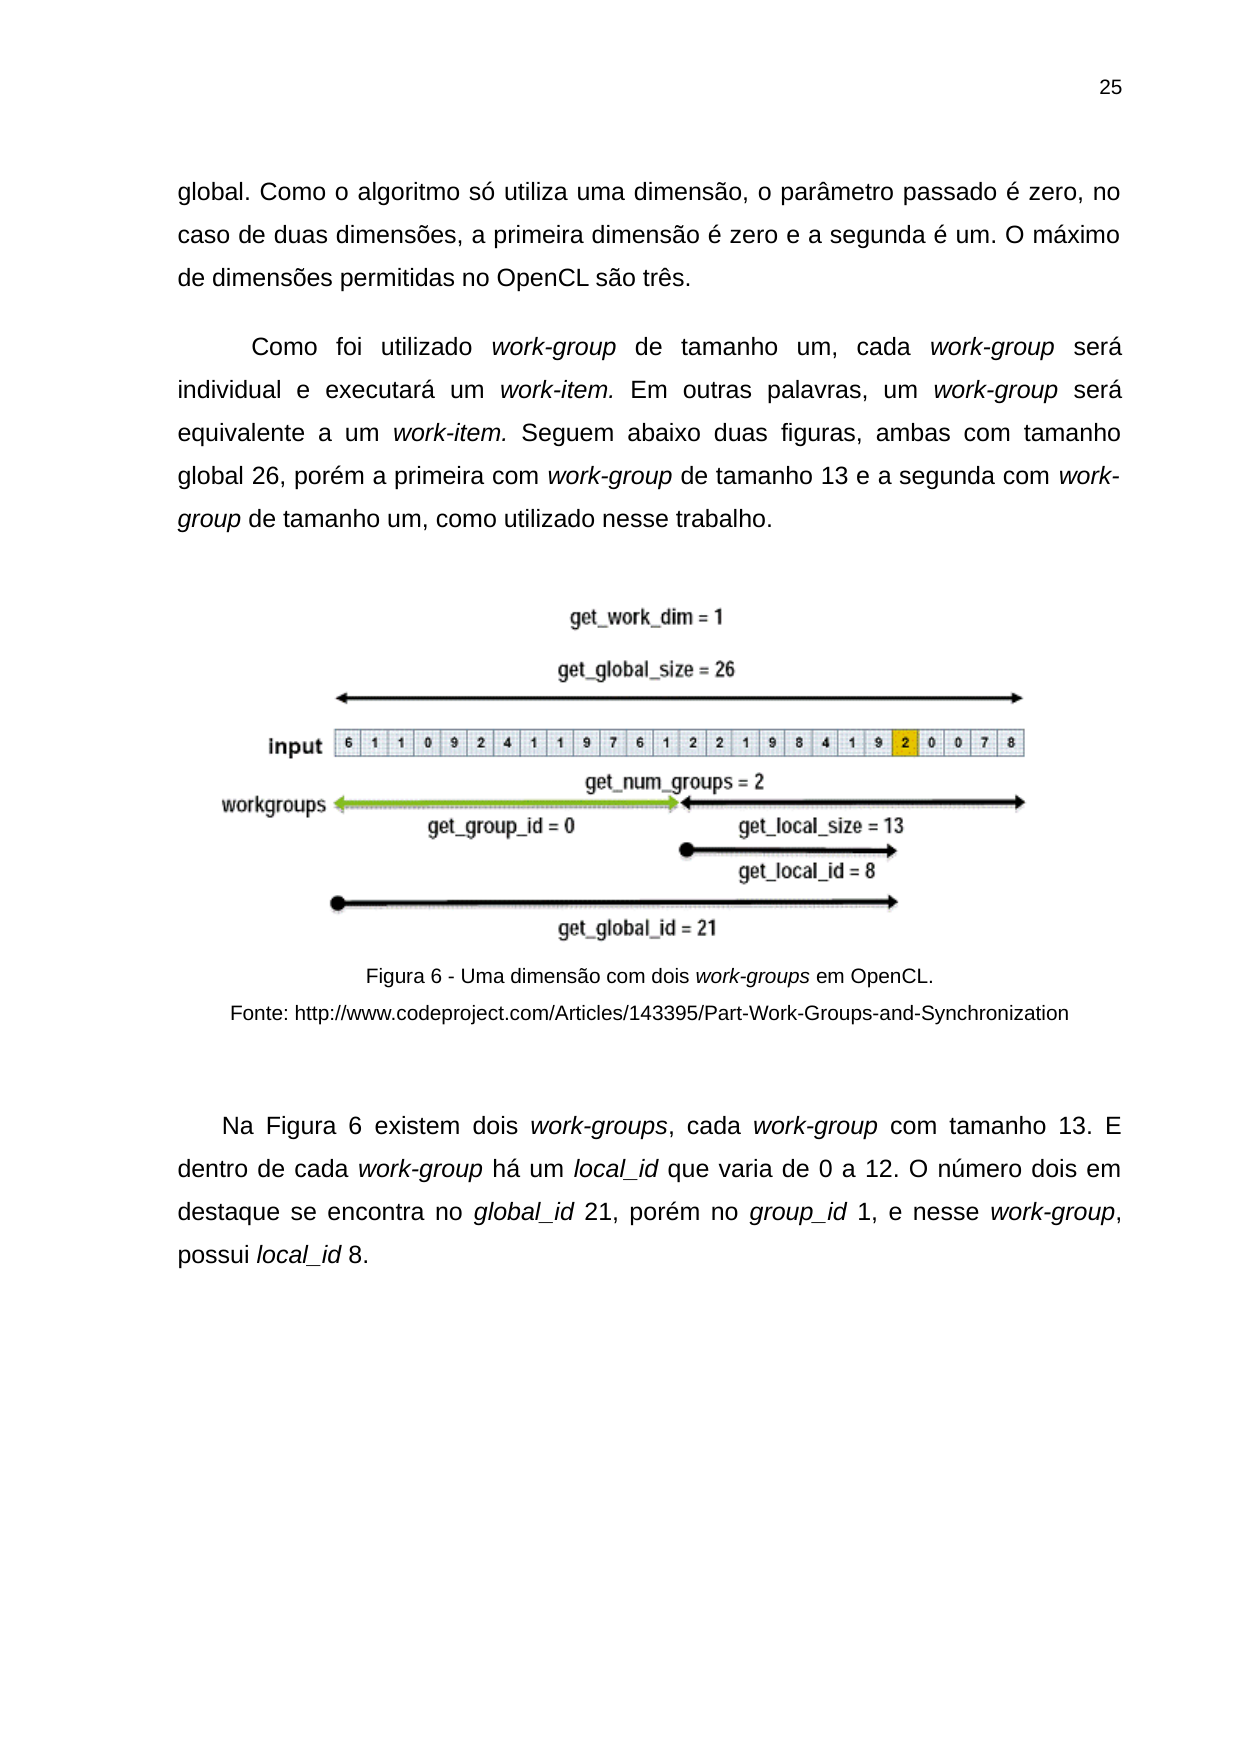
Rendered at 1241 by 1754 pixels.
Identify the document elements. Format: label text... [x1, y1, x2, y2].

text Fonte: http://www.codeproject.com/Articles/143395/Part-Work-Groups-and-Synchronization [177, 1000, 1122, 1024]
text Figura 6 - Uma dimensão com dois work-groups em OpenCL. [177, 964, 1122, 988]
text global. Como o algoritmo só utiliza uma dimensão, o parâmetro passado é zero, no caso de duas dimensões, a primeira dimensão é zero e a segunda é um. O máximo de dimensões permitidas no OpenCL são três. [177, 177, 1122, 292]
picture [199, 572, 1100, 964]
text Na Figura 6 existem dois work-groups, cada work-group com tamanho 13. E dentro de cada work-group há um local_id que varia de 0 a 12. O número dois em destaque se encontra no global_id 21, porém no group_id 1, e nesse work-group, possui local_id 8. [177, 1111, 1122, 1269]
text Como foi utilizado work-group de tamanho um, cada work-group será individual e executará um work-item. Em outras palavras, um work-group será equivalente a um work-item. Seguem abaixo duas figuras, ambas com tamanho global 26, porém a primeira com work-group de tamanho 13 e a segunda com work-group de tamanho um, como utilizado nesse trabalho. [177, 332, 1122, 533]
